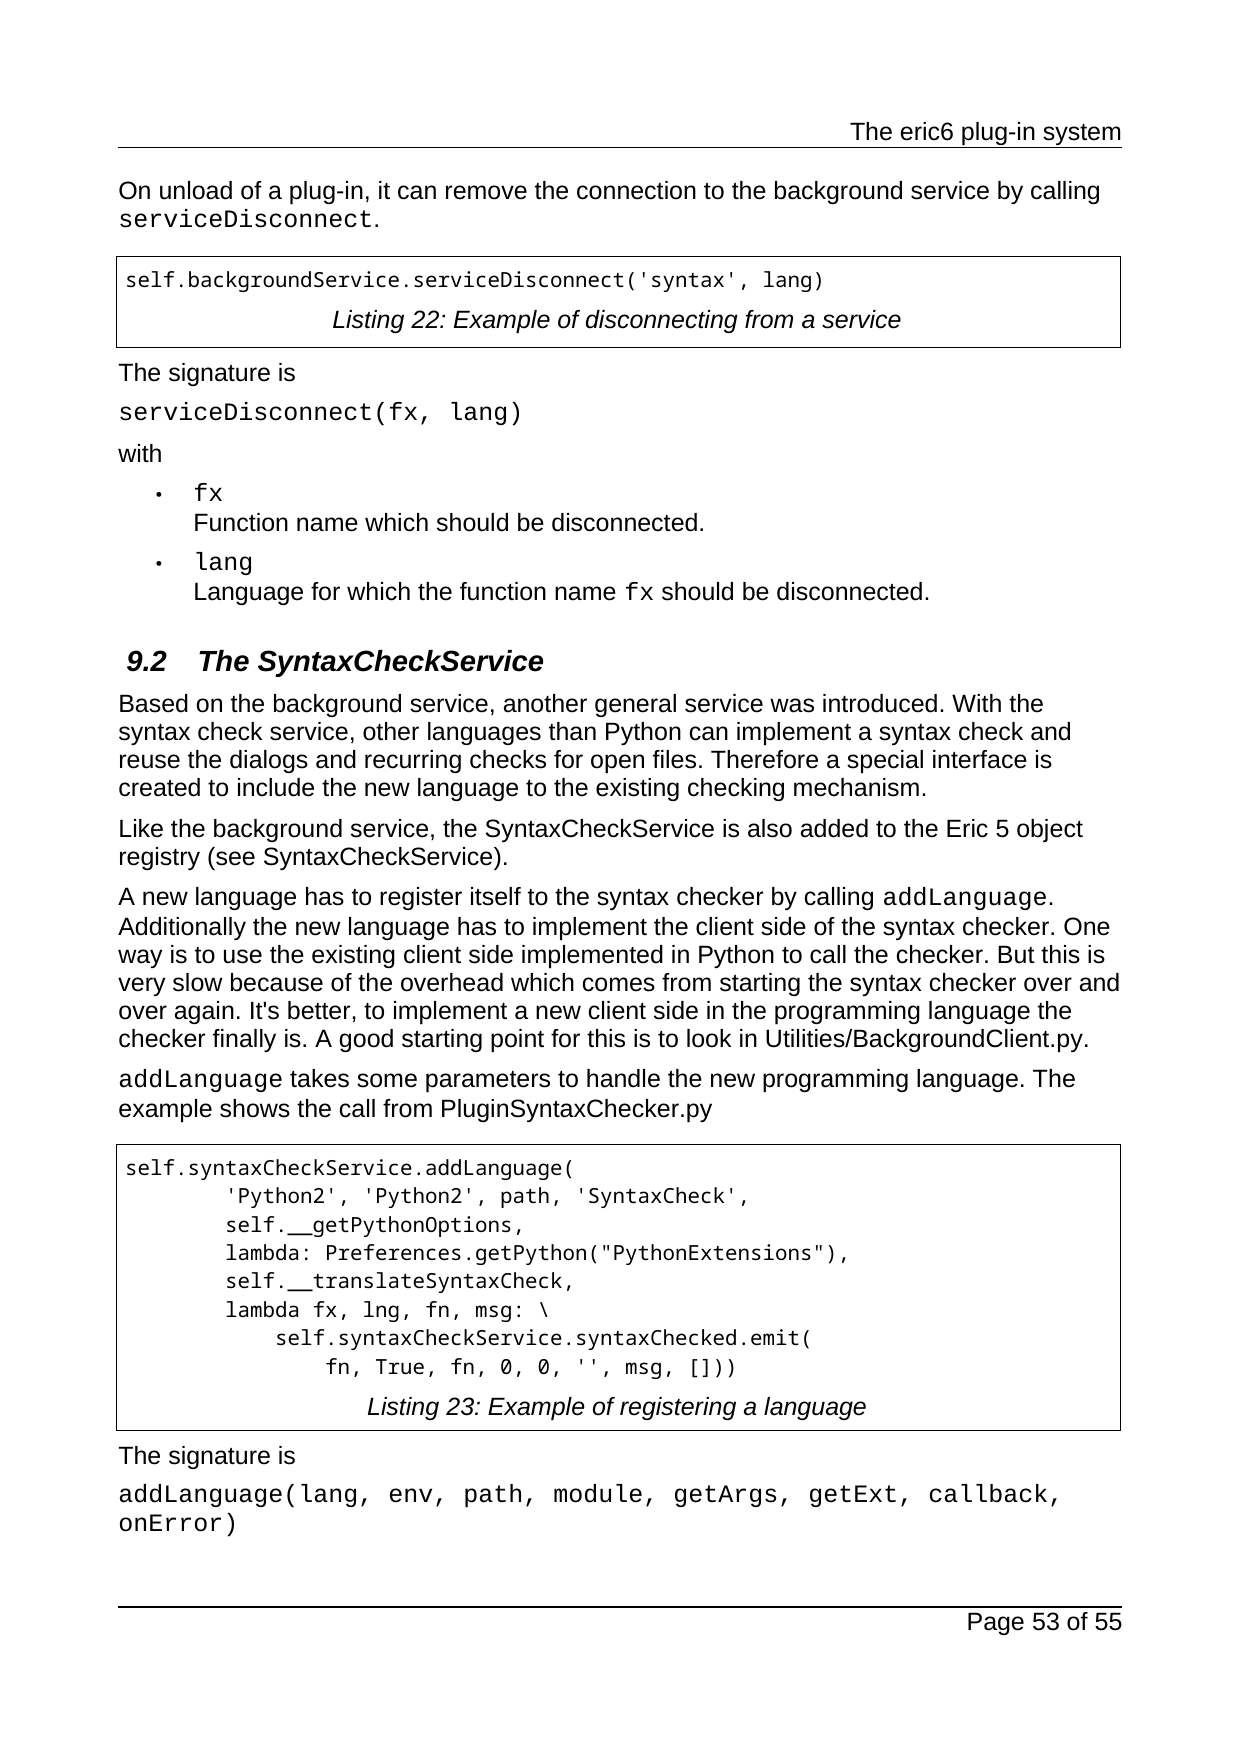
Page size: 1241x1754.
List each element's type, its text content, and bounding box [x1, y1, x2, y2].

text Like the background service, the SyntaxCheckService is also added to the Eric 5 object registry (see SyntaxCheckService). [118, 814, 1122, 870]
list fn, True, fn, 0, 0, '', msg, [])) [125, 1352, 1112, 1380]
list self.__getPythonOptions, [125, 1210, 1112, 1238]
list self.backgroundService.serviceDisconnect('syntax', lang) [125, 265, 1112, 293]
list lambda fx, lng, fn, msg: \ [125, 1295, 1112, 1323]
text The signature is [117, 257, 1120, 347]
text serviceDisconnect(fx, lang) [118, 399, 1122, 427]
list self.syntaxCheckService.syntaxChecked.emit( [125, 1323, 1112, 1352]
text The signature is [118, 1135, 1122, 1469]
text Based on the background service, another general service was introduced. With the syntax check service, other languages than Python can implement a syntax check and reuse the dialogs and recurring checks for open files. Therefore a special interface is created to include the new language to the existing checking mechanism. [118, 690, 1122, 802]
text with [118, 440, 1122, 468]
list Listing 23: Example of registering a language [125, 1393, 1112, 1421]
text The signature is [117, 1145, 1120, 1430]
list Listing 22: Example of disconnecting from a service [125, 306, 1112, 334]
text A new language has to register itself to the syntax checker by calling addLanguage. Additionally the new language has to implement the client side of the syntax checker. One way is to use the existing client side implemented in Python to call the checker. But this is very slow because of the overhead which comes from starting the syntax checker over and over again. It's better, to implement a new client side in the programming language the checker finally is. A good starting point for this is to look in Utilities/BackgroundClient.py. [118, 883, 1122, 1052]
text addLanguage(lang, env, path, module, getArgs, getExt, callback, onError) [118, 1482, 1122, 1539]
text The signature is [118, 248, 1122, 387]
list 'Python2', 'Python2', path, 'SyntaxCheck', [125, 1181, 1112, 1210]
list lambda: Preferences.getPython("PythonExtensions"), [125, 1238, 1112, 1267]
list self.syntaxCheckService.addLanguage( [125, 1153, 1112, 1181]
list fx Function name which should be disconnected. [156, 480, 1122, 537]
list self.__translateSyntaxCheck, [125, 1267, 1112, 1295]
subtitle The SyntaxCheckService [118, 645, 1122, 678]
text addLanguage takes some parameters to handle the new programming language. The example shows the call from PluginSyntaxChecker.py [118, 1065, 1122, 1123]
text On unload of a plug-in, it can remove the connection to the background service by calling serviceDisconnect. [118, 177, 1122, 235]
list lang Language for which the function name fx should be disconnected. [156, 549, 1122, 608]
